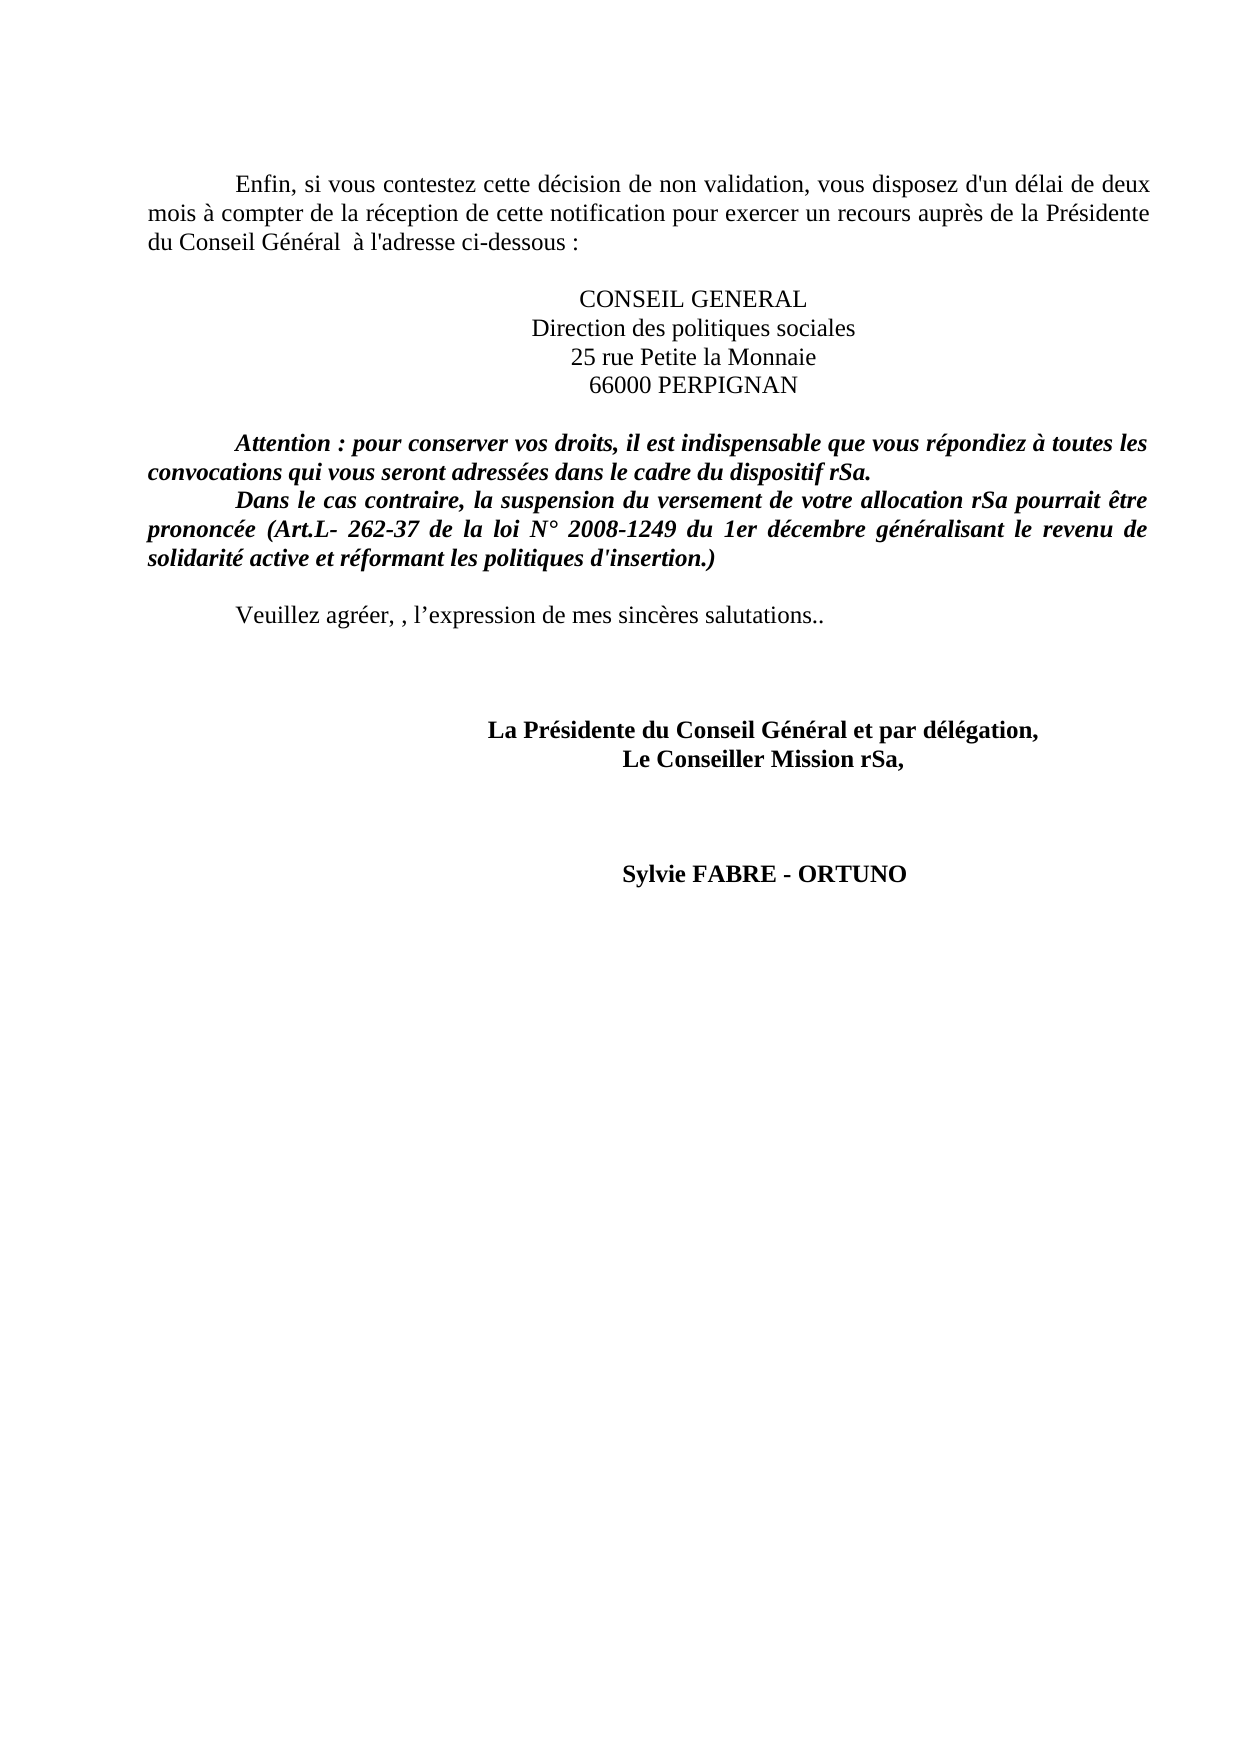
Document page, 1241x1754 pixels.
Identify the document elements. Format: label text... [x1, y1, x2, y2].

text Attention : pour conserver vos droits, il est indispensable que vous répondiez à toutes les convocations qui vous seront adressées dans le cadre du dispositif rSa. [148, 428, 1152, 486]
text Le Conseiller Mission rSa, [148, 744, 1152, 773]
text Enfin, si vous contestez cette décision de non validation, vous disposez d'un délai de deux mois à compter de la réception de cette notification pour exercer un recours auprès de la Présidente du Conseil Général à l'adresse ci-dessous : [148, 169, 1152, 256]
text 66000 PERPIGNAN [148, 371, 1152, 399]
text CONSEIL GENERAL [148, 284, 1152, 313]
text La Présidente du Conseil Général et par délégation, [148, 716, 1152, 744]
text 25 rue Petite la Monnaie [148, 342, 1152, 371]
text Direction des politiques sociales [148, 313, 1152, 342]
text Sylvie FABRE - ORTUNO [148, 859, 1152, 888]
text Veuillez agréer, , l’expression de mes sincères salutations.. [148, 601, 1152, 629]
text Dans le cas contraire, la suspension du versement de votre allocation rSa pourrait être prononcée (Art.L- 262-37 de la loi N° 2008-1249 du 1er décembre généralisant le revenu de solidarité active et réformant les politiques d'insertion.) [148, 486, 1152, 572]
